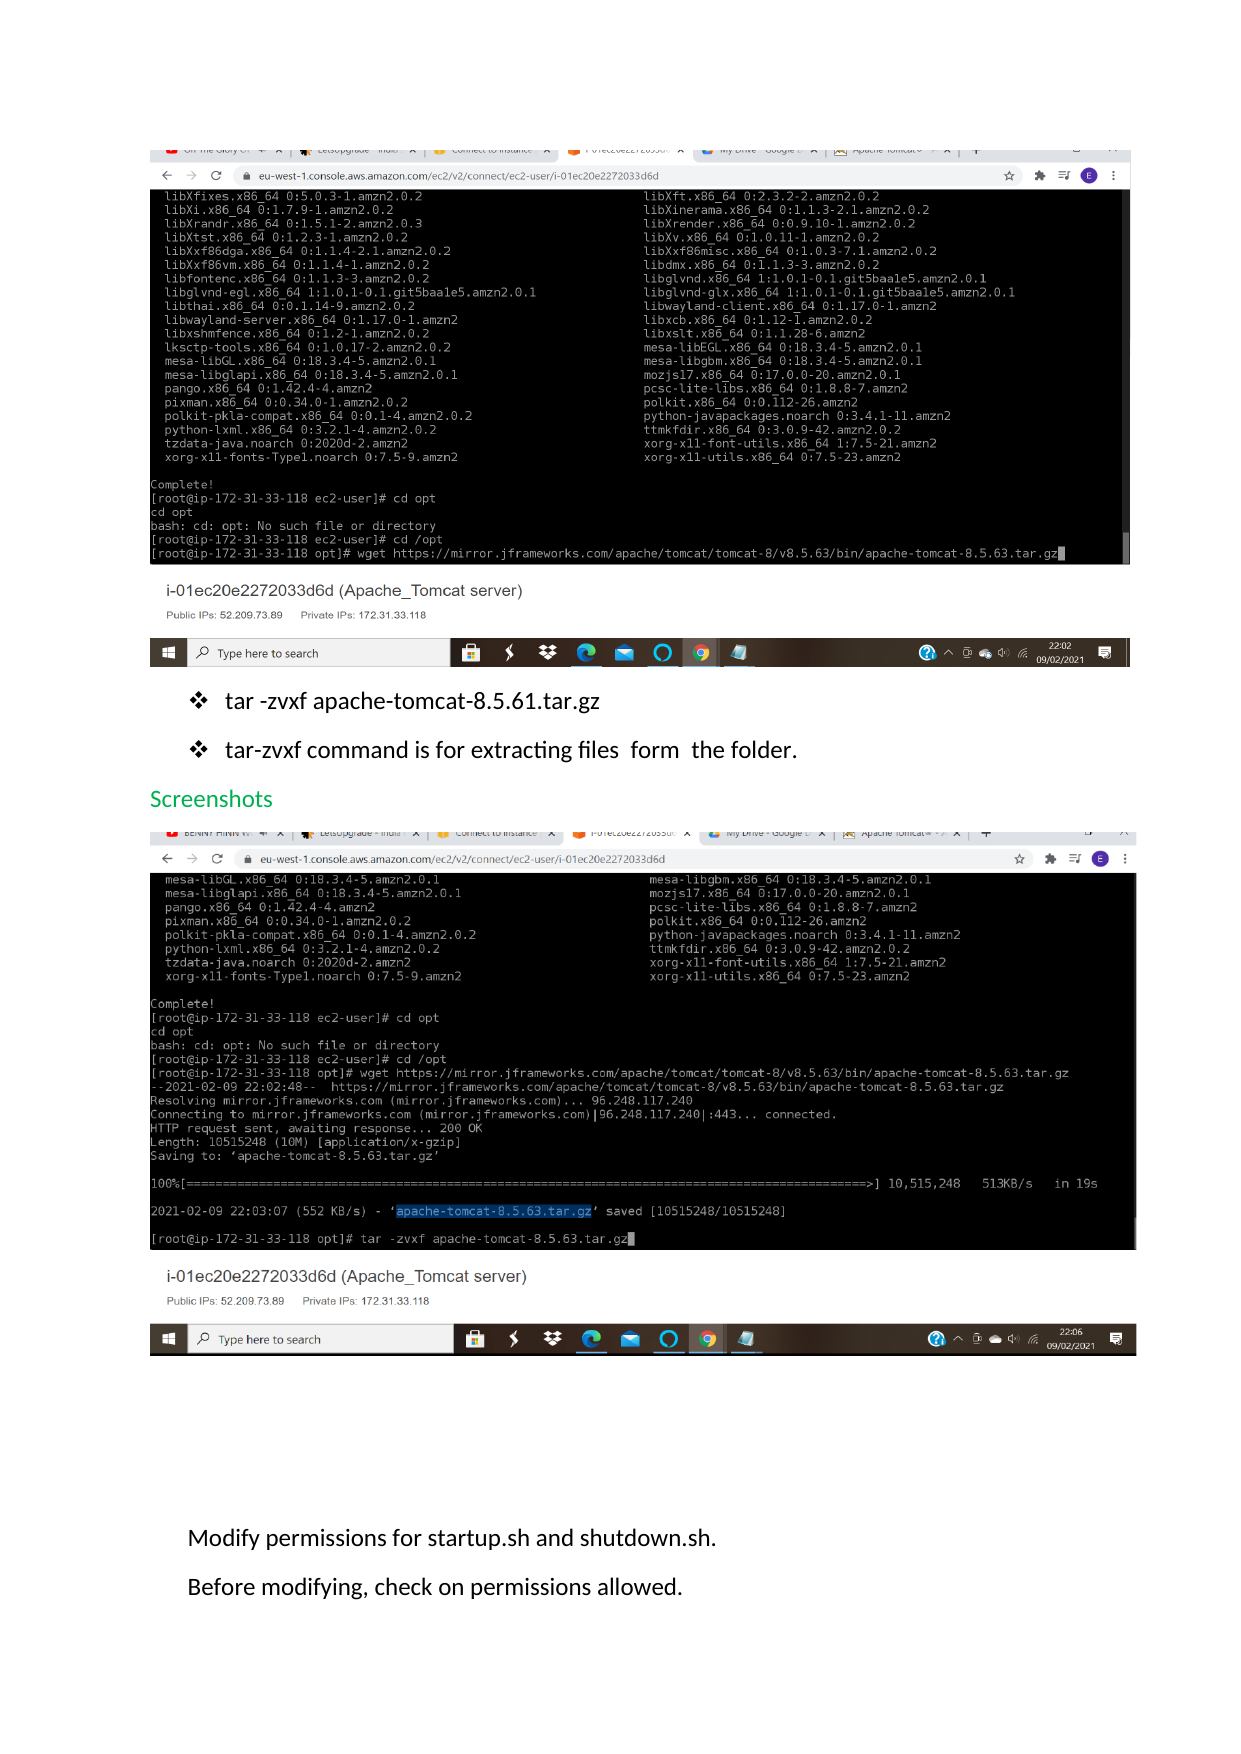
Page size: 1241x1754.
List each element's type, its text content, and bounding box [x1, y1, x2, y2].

text Screenshots [150, 784, 1090, 814]
text Modify permissions for startup.sh and shutdown.sh. [187, 1522, 1090, 1552]
text Before modifying, check on permissions allowed. [187, 1571, 1090, 1602]
list tar-zvxf command is for extracting files form the folder. [187, 734, 1090, 765]
list tar -zvxf apache-tomcat-8.5.61.tar.gz [187, 685, 1090, 716]
